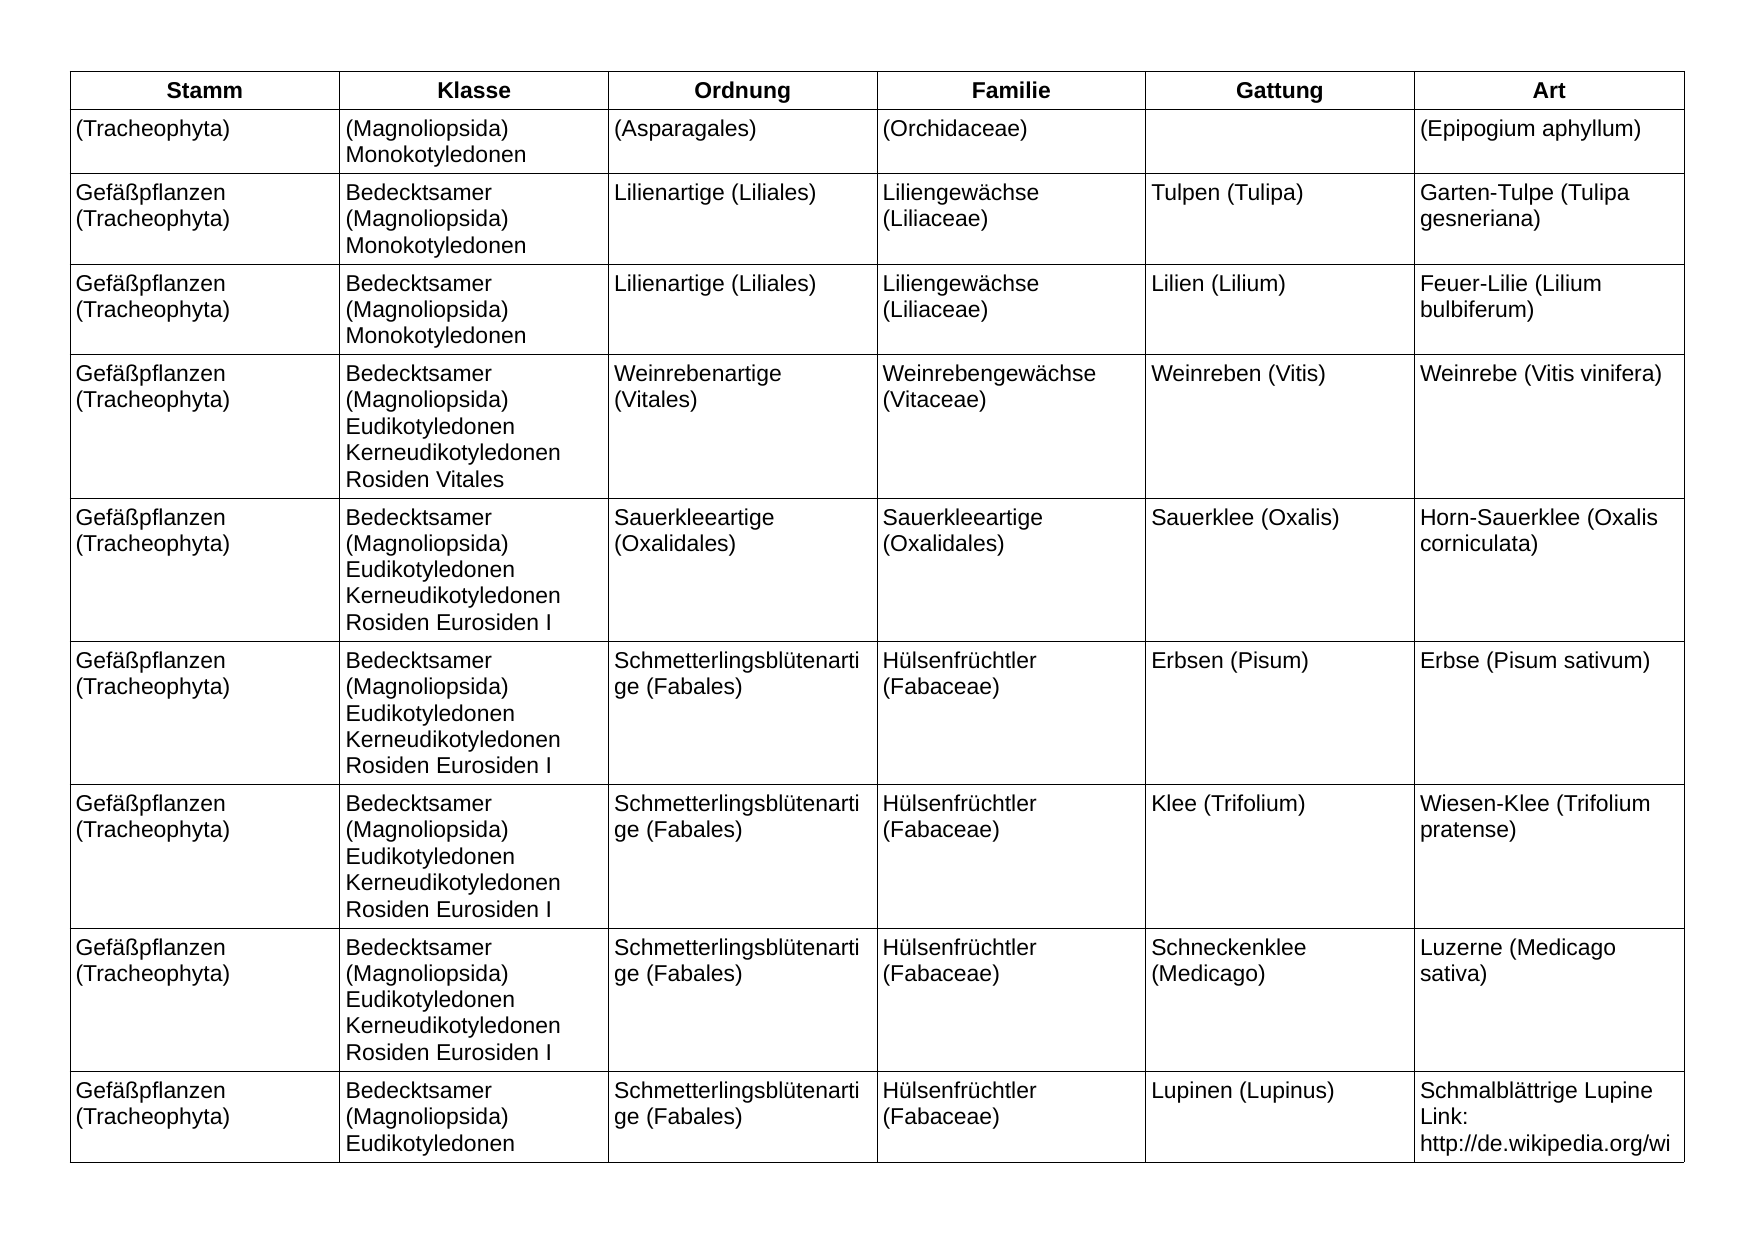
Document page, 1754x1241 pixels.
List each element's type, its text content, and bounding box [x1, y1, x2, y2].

table_cell Bedecktsamer (Magnoliopsida) Eudikotyledonen Kerneudikotyledonen Rosiden Eurosiden I [340, 785, 608, 928]
table_header Gattung [1146, 72, 1414, 109]
table_cell Weinrebe (Vitis vinifera) [1415, 355, 1684, 498]
table_cell Garten-Tulpe (Tulipa gesneriana) [1415, 174, 1684, 264]
table_cell Gefäßpflanzen (Tracheophyta) [71, 929, 339, 1071]
table_cell Sauerkleeartige (Oxalidales) [878, 499, 1145, 641]
table_cell (Epipogium aphyllum) [1415, 110, 1684, 173]
table_cell Sauerkleeartige (Oxalidales) [609, 499, 877, 641]
table_cell Bedecktsamer (Magnoliopsida) Eudikotyledonen Kerneudikotyledonen Rosiden Eurosiden I [340, 929, 608, 1071]
table_cell Hülsenfrüchtler (Fabaceae) [878, 1072, 1145, 1162]
table_cell Gefäßpflanzen (Tracheophyta) [71, 355, 339, 498]
table_cell Liliengewächse (Liliaceae) [878, 174, 1145, 264]
table_cell Bedecktsamer (Magnoliopsida) Eudikotyledonen [340, 1072, 608, 1162]
table_cell Erbsen (Pisum) [1146, 642, 1414, 784]
table_cell Sauerklee (Oxalis) [1146, 499, 1414, 641]
table_cell Schmetterlingsblütenartige (Fabales) [609, 642, 877, 784]
table_cell Gefäßpflanzen (Tracheophyta) [71, 174, 339, 264]
table_cell Liliengewächse (Liliaceae) [878, 265, 1145, 354]
table_cell Lupinen (Lupinus) [1146, 1072, 1414, 1162]
table_cell Schmalblättrige Lupine Link: http://de.wikipedia.org/wi [1415, 1072, 1684, 1162]
table_cell Schmetterlingsblütenartige (Fabales) [609, 929, 877, 1071]
table_cell Bedecktsamer (Magnoliopsida) Eudikotyledonen Kerneudikotyledonen Rosiden Eurosiden I [340, 642, 608, 784]
table_cell Erbse (Pisum sativum) [1415, 642, 1684, 784]
table_cell Feuer-Lilie (Lilium bulbiferum) [1415, 265, 1684, 354]
table_cell Gefäßpflanzen (Tracheophyta) [71, 265, 339, 354]
table_cell Hülsenfrüchtler (Fabaceae) [878, 785, 1145, 928]
table_cell (Asparagales) [609, 110, 877, 173]
table_cell Lilienartige (Liliales) [609, 174, 877, 264]
table_header Stamm [71, 72, 339, 109]
table_cell Weinreben (Vitis) [1146, 355, 1414, 498]
table_cell Hülsenfrüchtler (Fabaceae) [878, 929, 1145, 1071]
table_cell Weinrebenartige (Vitales) [609, 355, 877, 498]
table_cell Klee (Trifolium) [1146, 785, 1414, 928]
table_cell Gefäßpflanzen (Tracheophyta) [71, 642, 339, 784]
table_cell Bedecktsamer (Magnoliopsida) Eudikotyledonen Kerneudikotyledonen Rosiden Vitales [340, 355, 608, 498]
table_cell Bedecktsamer (Magnoliopsida) Monokotyledonen [340, 174, 608, 264]
table_cell Bedecktsamer (Magnoliopsida) Monokotyledonen [340, 265, 608, 354]
table_cell Wiesen-Klee (Trifolium pratense) [1415, 785, 1684, 928]
table_cell Lilienartige (Liliales) [609, 265, 877, 354]
table_cell Gefäßpflanzen (Tracheophyta) [71, 1072, 339, 1162]
table_header Klasse [340, 72, 608, 109]
table_cell Tulpen (Tulipa) [1146, 174, 1414, 264]
table_cell Gefäßpflanzen (Tracheophyta) [71, 499, 339, 641]
table_cell Gefäßpflanzen (Tracheophyta) [71, 785, 339, 928]
table_cell Schmetterlingsblütenartige (Fabales) [609, 785, 877, 928]
table_cell Luzerne (Medicago sativa) [1415, 929, 1684, 1071]
table_cell [1146, 110, 1414, 173]
table_cell (Tracheophyta) [71, 110, 339, 173]
table_cell Schmetterlingsblütenartige (Fabales) [609, 1072, 877, 1162]
table_cell Bedecktsamer (Magnoliopsida) Eudikotyledonen Kerneudikotyledonen Rosiden Eurosiden I [340, 499, 608, 641]
table_cell Hülsenfrüchtler (Fabaceae) [878, 642, 1145, 784]
table_cell (Magnoliopsida) Monokotyledonen [340, 110, 608, 173]
table_cell (Orchidaceae) [878, 110, 1145, 173]
table_cell Horn-Sauerklee (Oxalis corniculata) [1415, 499, 1684, 641]
table_header Art [1415, 72, 1684, 109]
table_cell Weinrebengewächse (Vitaceae) [878, 355, 1145, 498]
table_header Familie [878, 72, 1145, 109]
table_cell Lilien (Lilium) [1146, 265, 1414, 354]
table_header Ordnung [609, 72, 877, 109]
table_cell Schneckenklee (Medicago) [1146, 929, 1414, 1071]
